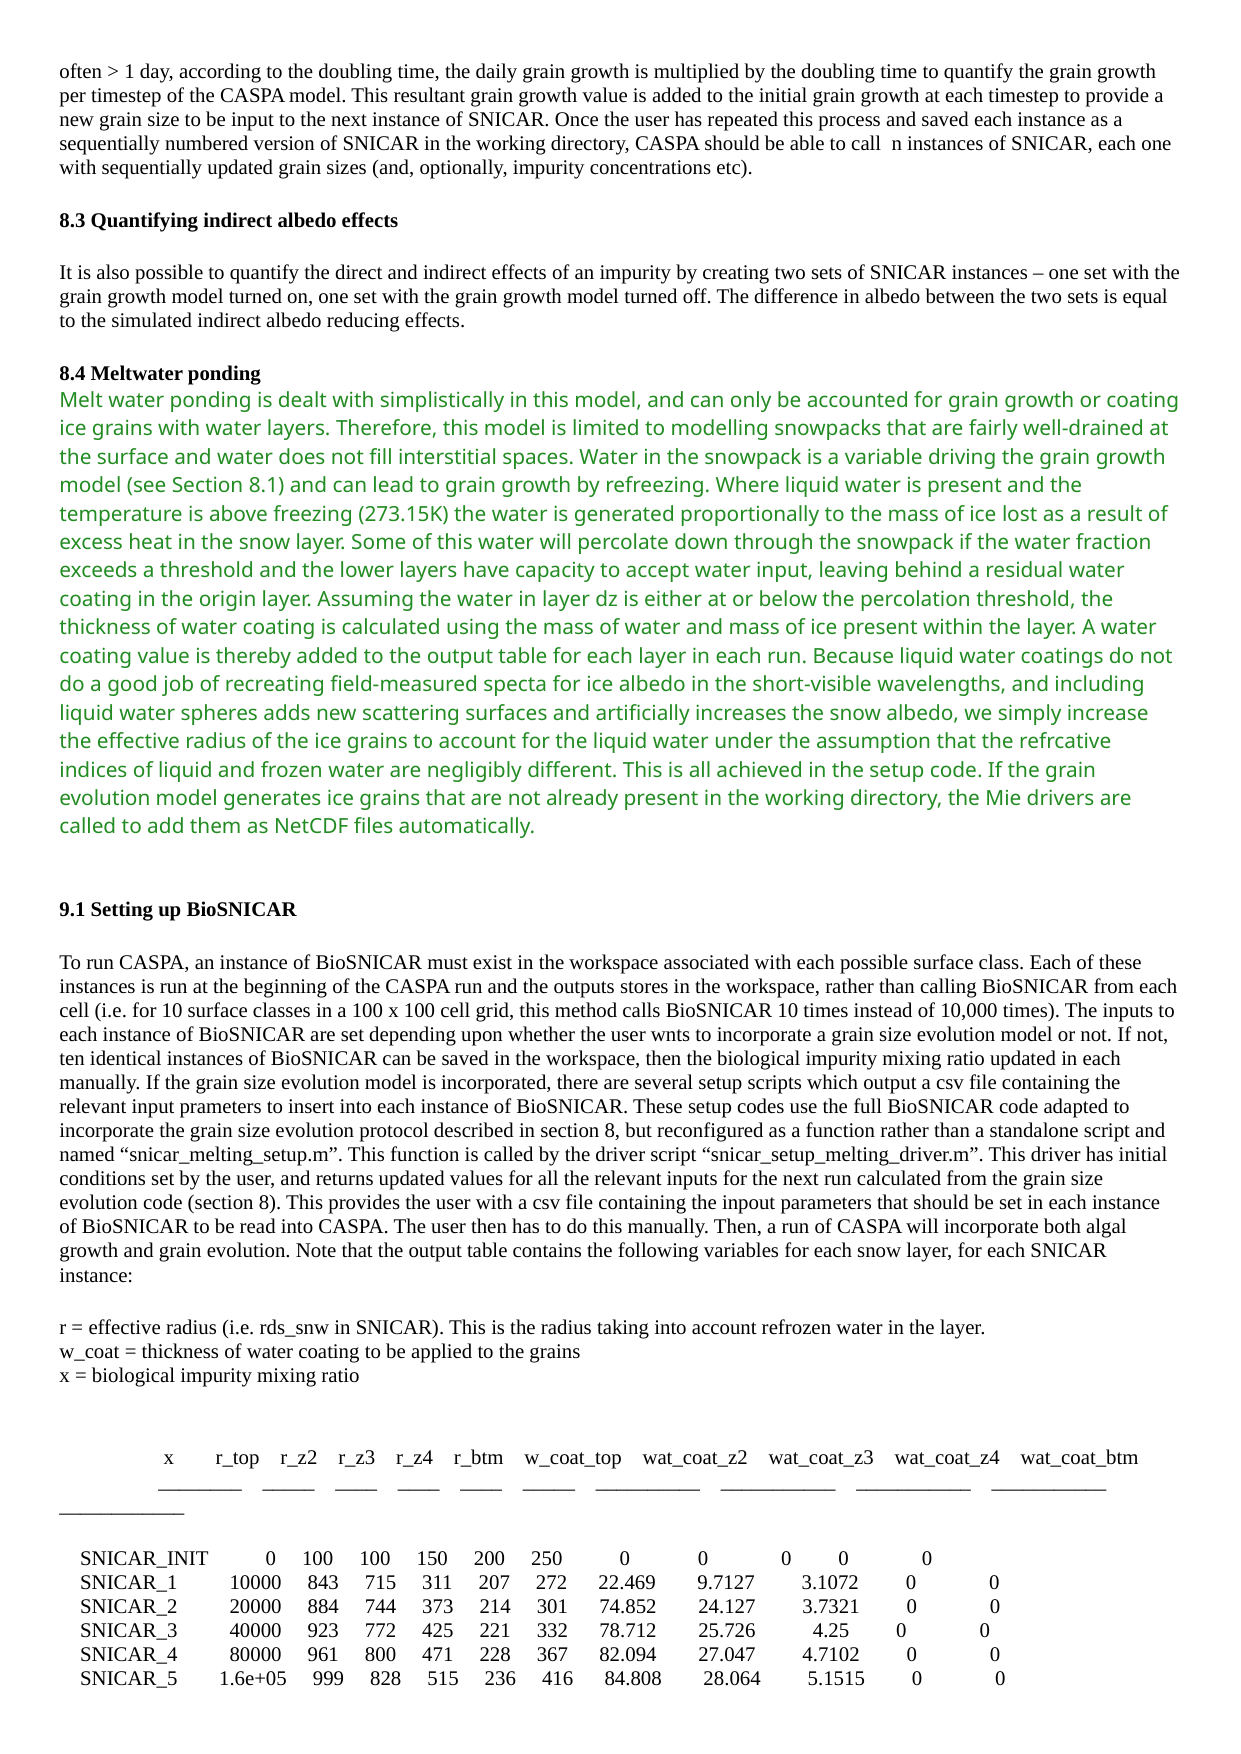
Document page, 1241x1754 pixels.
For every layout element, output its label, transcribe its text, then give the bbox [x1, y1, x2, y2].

text r = effective radius (i.e. rds_snw in SNICAR). This is the radius taking into account refrozen water in the layer. [59, 1315, 1181, 1339]
text x = biological impurity mixing ratio [59, 1363, 1181, 1387]
text SNICAR_3 40000 923 772 425 221 332 78.712 25.726 4.25 0 0 [59, 1618, 1181, 1642]
text SNICAR_4 80000 961 800 471 228 367 82.094 27.047 4.7102 0 0 [59, 1642, 1181, 1666]
text 8.4 Meltwater ponding [59, 361, 1181, 385]
text x r_top r_z2 r_z3 r_z4 r_btm w_coat_top wat_coat_z2 wat_coat_z3 wat_coat_z4 wat_coat_btm [59, 1445, 1181, 1469]
text To run CASPA, an instance of BioSNICAR must exist in the workspace associated with each possible surface class. Each of these instances is run at the beginning of the CASPA run and the outputs stores in the workspace, rather than calling BioSNICAR from each cell (i.e. for 10 surface classes in a 100 x 100 cell grid, this method calls BioSNICAR 10 times instead of 10,000 times). The inputs to each instance of BioSNICAR are set depending upon whether the user wnts to incorporate a grain size evolution model or not. If not, ten identical instances of BioSNICAR can be saved in the workspace, then the biological impurity mixing ratio updated in each manually. If the grain size evolution model is incorporated, there are several setup scripts which output a csv file containing the relevant input prameters to insert into each instance of BioSNICAR. These setup codes use the full BioSNICAR code adapted to incorporate the grain size evolution protocol described in section 8, but reconfigured as a function rather than a standalone script and named “snicar_melting_setup.m”. This function is called by the driver script “snicar_setup_melting_driver.m”. This driver has initial conditions set by the user, and returns updated values for all the relevant inputs for the next run calculated from the grain size evolution code (section 8). This provides the user with a csv file containing the inpout parameters that should be set in each instance of BioSNICAR to be read into CASPA. The user then has to do this manually. Then, a run of CASPA will incorporate both algal growth and grain evolution. Note that the output table contains the following variables for each snow layer, for each SNICAR instance: [59, 950, 1181, 1287]
text 8.3 Quantifying indirect albedo effects [59, 208, 1181, 232]
text SNICAR_2 20000 884 744 373 214 301 74.852 24.127 3.7321 0 0 [59, 1594, 1181, 1618]
text w_coat = thickness of water coating to be applied to the grains [59, 1339, 1181, 1363]
text often > 1 day, according to the doubling time, the daily grain growth is multiplied by the doubling time to quantify the grain growth per timestep of the CASPA model. This resultant grain growth value is added to the initial grain growth at each timestep to provide a new grain size to be input to the next instance of SNICAR. Once the user has repeated this process and saved each instance as a sequentially numbered version of SNICAR in the working directory, CASPA should be able to call n instances of SNICAR, each one with sequentially updated grain sizes (and, optionally, impurity concentrations etc). [59, 59, 1181, 179]
text SNICAR_1 10000 843 715 311 207 272 22.469 9.7127 3.1072 0 0 [59, 1570, 1181, 1594]
text Melt water ponding is dealt with simplistically in this model, and can only be accounted for grain growth or coating ice grains with water layers. Therefore, this model is limited to modelling snowpacks that are fairly well-drained at the surface and water does not fill interstitial spaces. Water in the snowpack is a variable driving the grain growth model (see Section 8.1) and can lead to grain growth by refreezing. Where liquid water is present and the temperature is above freezing (273.15K) the water is generated proportionally to the mass of ice lost as a result of excess heat in the snow layer. Some of this water will percolate down through the snowpack if the water fraction exceeds a threshold and the lower layers have capacity to accept water input, leaving behind a residual water coating in the origin layer. Assuming the water in layer dz is either at or below the percolation threshold, the thickness of water coating is calculated using the mass of water and mass of ice present within the layer. A water coating value is thereby added to the output table for each layer in each run. Because liquid water coatings do not do a good job of recreating field-measured specta for ice albedo in the short-visible wavelengths, and including liquid water spheres adds new scattering surfaces and artificially increases the snow albedo, we simply increase the effective radius of the ice grains to account for the liquid water under the assumption that the refrcative indices of liquid and frozen water are negligibly different. This is all achieved in the setup code. If the grain evolution model generates ice grains that are not already present in the working directory, the Mie drivers are called to add them as NetCDF files automatically. [59, 385, 1181, 840]
text It is also possible to quantify the direct and indirect effects of an impurity by creating two sets of SNICAR instances – one set with the grain growth model turned on, one set with the grain growth model turned off. The difference in albedo between the two sets is equal to the simulated indirect albedo reducing effects. [59, 260, 1181, 332]
text ________ _____ ____ ____ ____ _____ __________ ___________ ___________ ___________ ____________ [59, 1469, 1181, 1517]
text 9.1 Setting up BioSNICAR [59, 897, 1181, 921]
text SNICAR_5 1.6e+05 999 828 515 236 416 84.808 28.064 5.1515 0 0 [59, 1666, 1181, 1690]
text SNICAR_INIT 0 100 100 150 200 250 0 0 0 0 0 [59, 1546, 1181, 1570]
